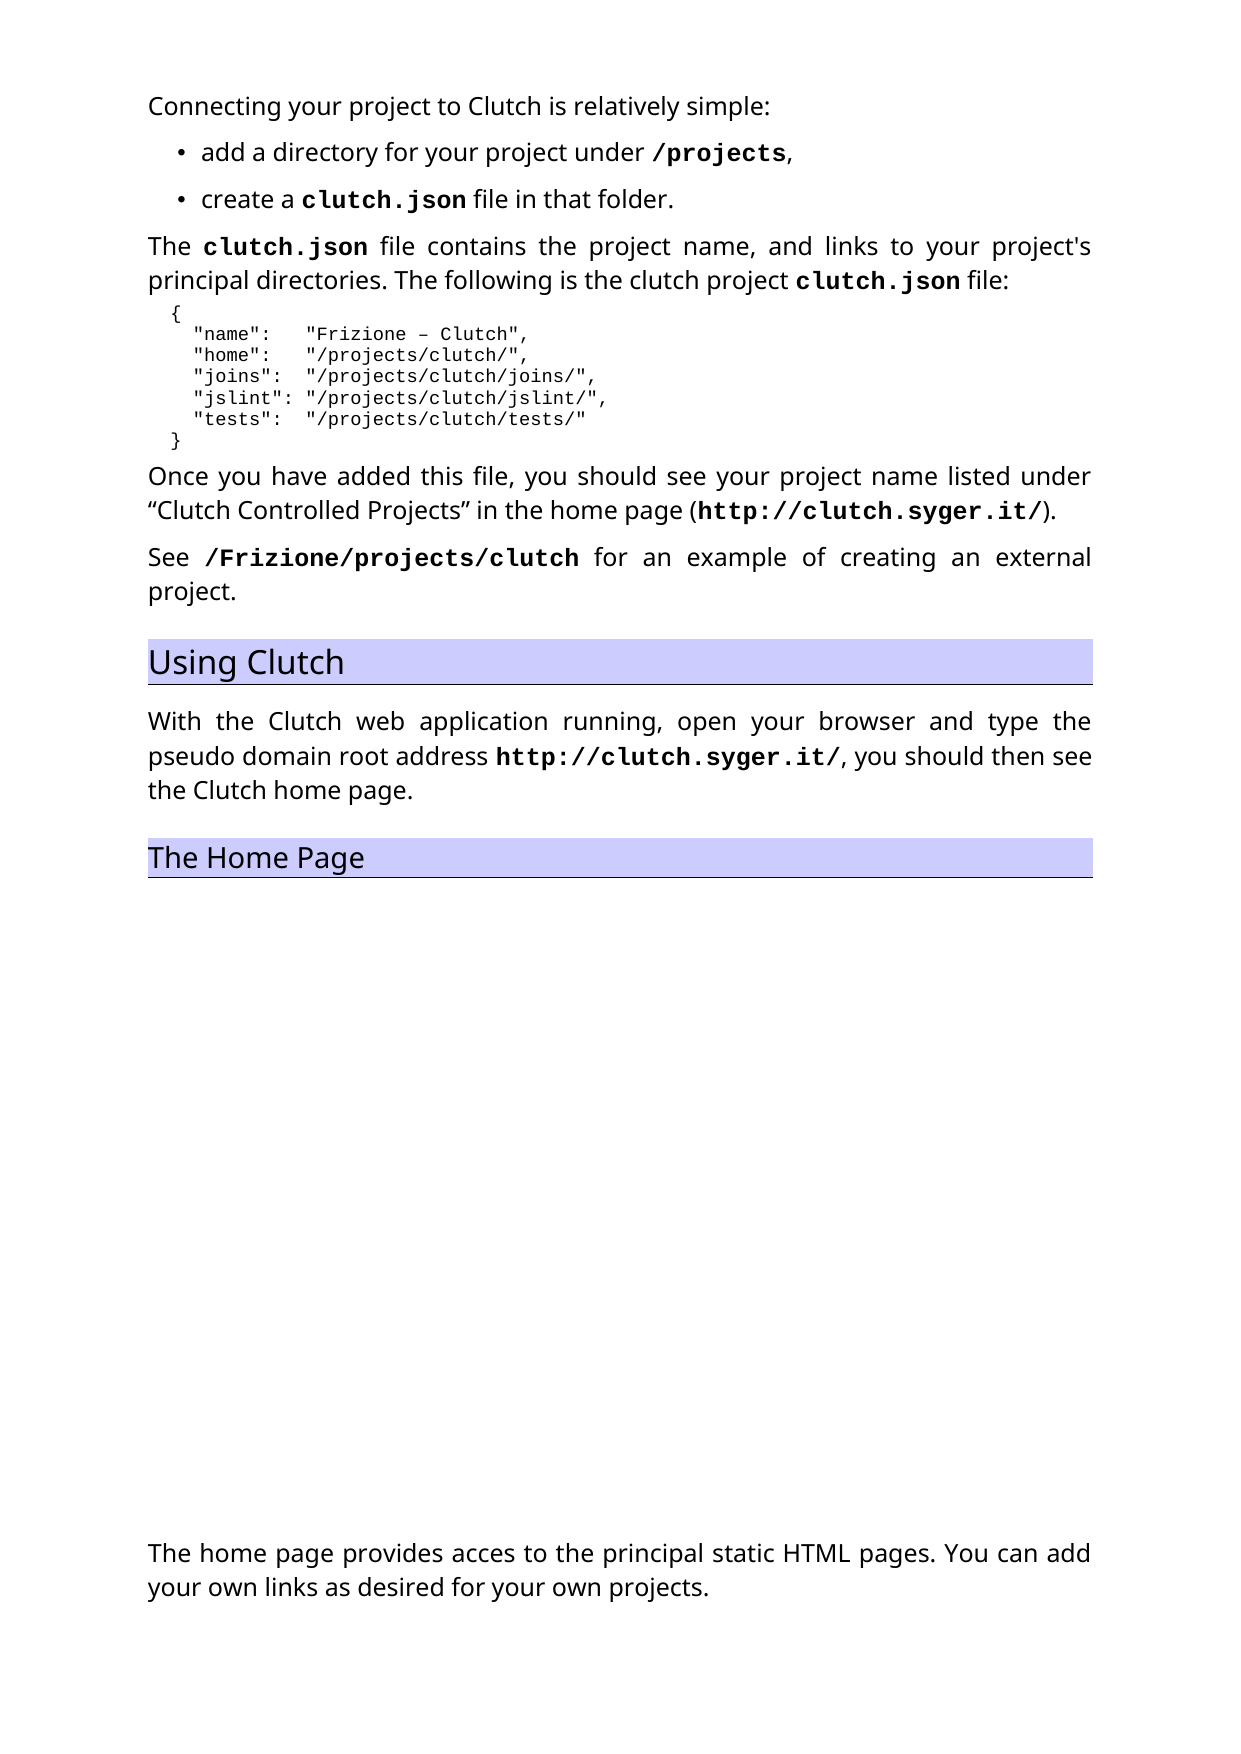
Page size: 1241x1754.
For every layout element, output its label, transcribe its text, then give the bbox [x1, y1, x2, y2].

text With the Clutch web application running, open your browser and type the pseudo domain root address http://clutch.syger.it/, you should then see the Clutch home page. [148, 704, 1093, 806]
text The home page provides acces to the principal static HTML pages. You can add your own links as desired for your own projects. [148, 1536, 1093, 1604]
subtitle The Home Page [148, 838, 1093, 877]
text { "name": "Frizione – Clutch", "home": "/projects/clutch/", "joins": "/projects/clutch/joins/", "jslint": "/projects/clutch/jslint/", "tests": "/projects/clutch/tests/" } [148, 303, 1093, 452]
text Connecting your project to Clutch is relatively simple: [148, 88, 1093, 123]
list create a clutch.json file in that folder. [177, 182, 1093, 216]
text The clutch.json file contains the project name, and links to your project's principal directories. The following is the clutch project clutch.json file: [148, 229, 1093, 297]
text See /Frizione/projects/clutch for an example of creating an external project. [148, 539, 1093, 608]
text Once you have added this file, you should see your project name listed under “Clutch Controlled Projects” in the home page (http://clutch.syger.it/). [148, 458, 1093, 527]
subtitle Using Clutch [148, 639, 1093, 684]
list add a directory for your project under /projects, [177, 135, 1093, 169]
